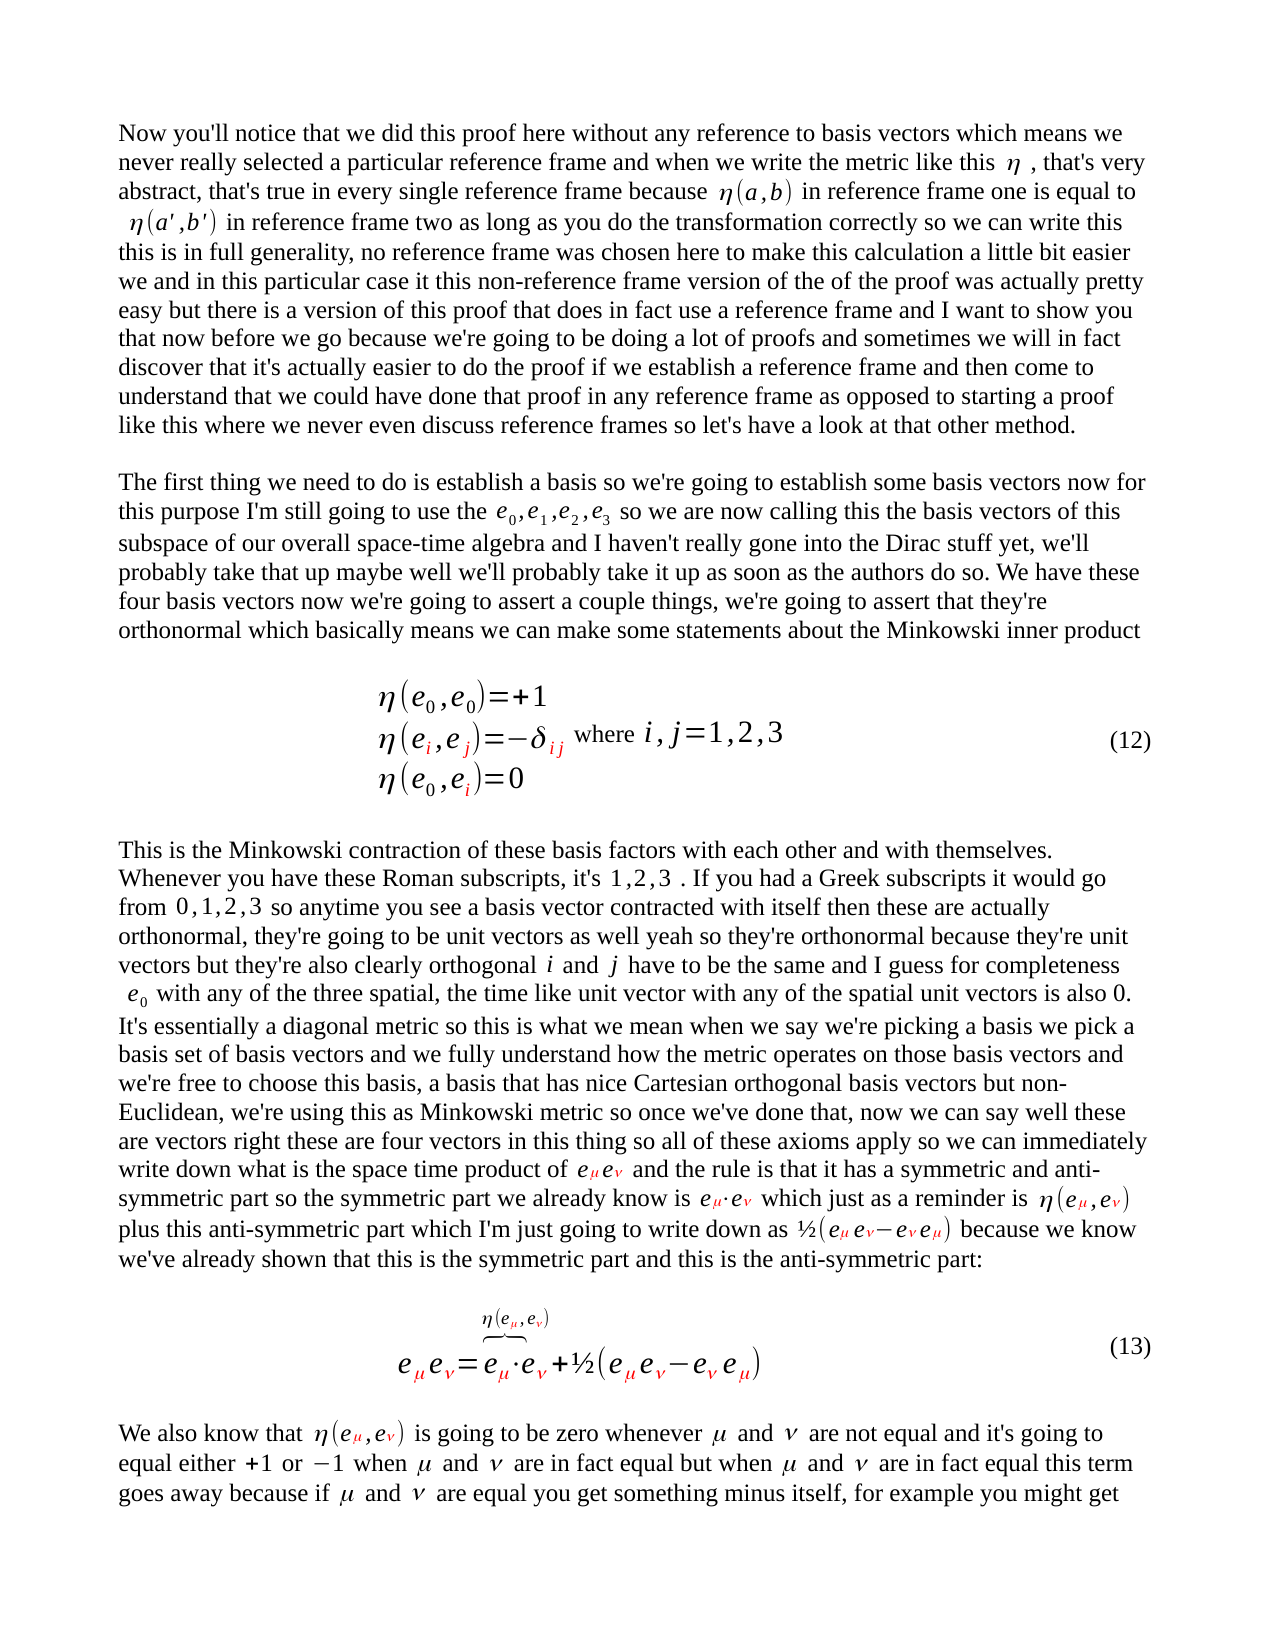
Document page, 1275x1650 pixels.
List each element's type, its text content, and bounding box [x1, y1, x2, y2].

text this purpose I'm still going to use theso we are now calling this the basis vectors of this subspace of our overall space-time algebra and I haven't really gone into the Dirac stuff yet, we'll probably take that up maybe well we'll probably take it up as soon as the authors do so. We have these four basis vectors now we're going to assert a couple things, we're going to assert that they're orthonormal which basically means we can make some statements about the Minkowski inner product [118, 496, 1157, 643]
text in reference frame two as long as you do the transformation correctly so we can write this [118, 207, 1157, 237]
text this is in full generality, no reference frame was chosen here to make this calculation a little bit easier we and in this particular case it this non-reference frame version of the of the proof was actually pretty easy but there is a version of this proof that does in fact use a reference frame and I want to show you that now before we go because we're going to be doing a lot of proofs and sometimes we will in fact discover that it's actually easier to do the proof if we establish a reference frame and then come to understand that we could have done that proof in any reference frame as opposed to starting a proof like this where we never even discuss reference frames so let's have a look at that other method. [118, 237, 1157, 438]
text We also know thatis going to be zero wheneverandare not equal and it's going to equal eitherorwhenandare in fact equal but whenandare in fact equal this term goes away because ifandare equal you get something minus itself, for example you might get you knowso what's interesting here is because of the basis we've chosen this part is ifandare the same everything in this space-time product of these two basis vectors lives here (symmetric part) and this anti-symmetric part goes away. On the other hand if the basis vectors are different thenis driven to zero and that symmetric part goes away and the space-time product between two different unit vectors has to live entirely inin the anti-symmetric part. [118, 1418, 1157, 1507]
text The first thing we need to do is establish a basis so we're going to establish some basis vectors now for [118, 467, 1157, 496]
table_header where [118, 672, 1041, 806]
table_header (13) [1041, 1302, 1157, 1389]
text This is the Minkowski contraction of these basis factors with each other and with themselves. Whenever you have these Roman subscripts, it's. If you had a Greek subscripts it would go fromso anytime you see a basis vector contracted with itself then these are actually orthonormal, they're going to be unit vectors as well yeah so they're orthonormal because they're unit vectors but they're also clearly orthogonalandhave to be the same and I guess for completenesswith any of the three spatial, the time like unit vector with any of the spatial unit vectors is also 0. It's essentially a diagonal metric so this is what we mean when we say we're picking a basis we pick a basis set of basis vectors and we fully understand how the metric operates on those basis vectors and we're free to choose this basis, a basis that has nice Cartesian orthogonal basis vectors but non-Euclidean, we're using this as Minkowski metric so once we've done that, now we can say well these are vectors right these are four vectors in this thing so all of these axioms apply so we can immediately write down what is the space time product ofand the rule is that it has a symmetric and anti-symmetric part so the symmetric part we already know iswhich just as a reminder is plus this anti-symmetric part which I'm just going to write down asbecause we know we've already shown that this is the symmetric part and this is the anti-symmetric part: [118, 835, 1157, 1273]
text Now you'll notice that we did this proof here without any reference to basis vectors which means we never really selected a particular reference frame and when we write the metric like this, that's very abstract, that's true in every single reference frame becausein reference frame one is equal to [118, 118, 1157, 207]
table_header (12) [1041, 672, 1157, 806]
table_header [118, 1302, 1041, 1389]
